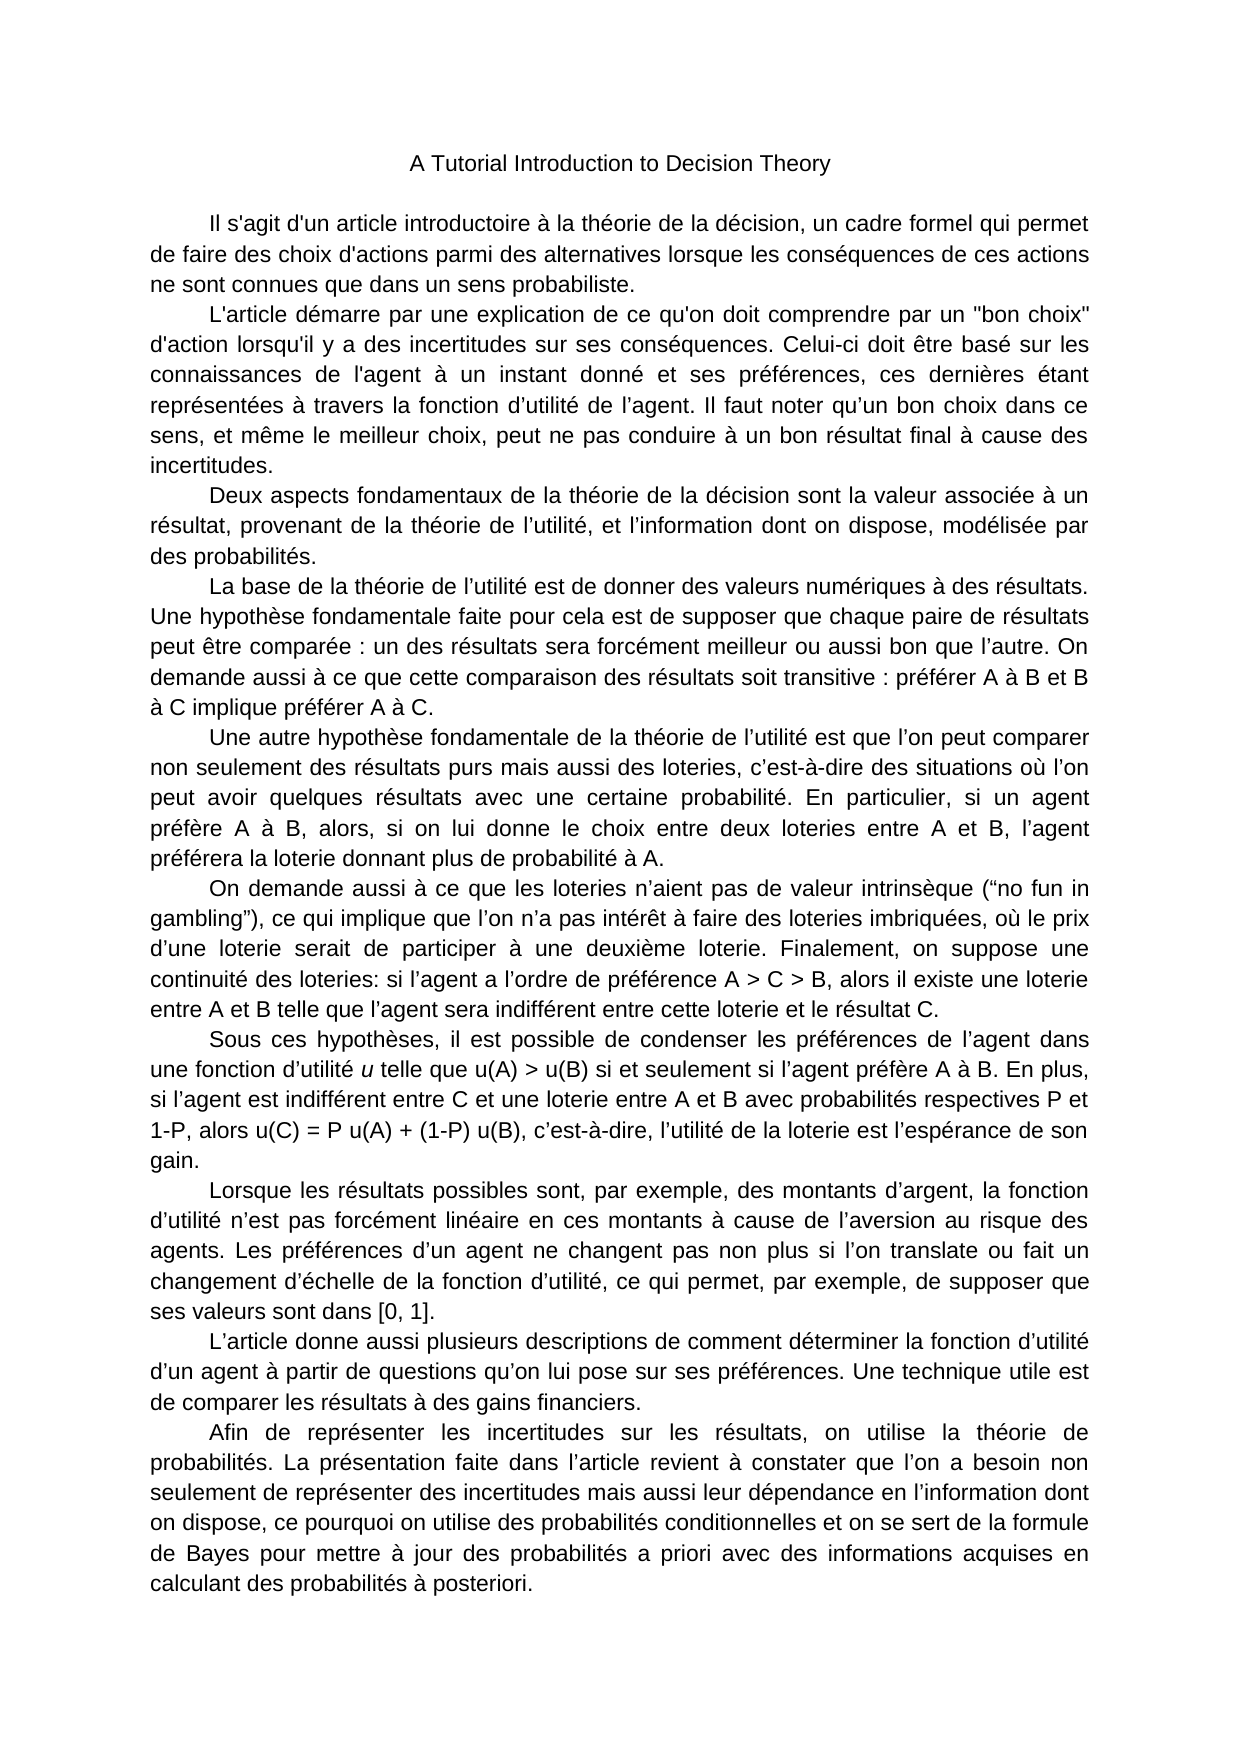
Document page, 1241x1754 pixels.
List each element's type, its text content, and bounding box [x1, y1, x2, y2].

text L’article donne aussi plusieurs descriptions de comment déterminer la fonction d’utilité d’un agent à partir de questions qu’on lui pose sur ses préférences. Une technique utile est de comparer les résultats à des gains financiers. [150, 1328, 1090, 1415]
text Une autre hypothèse fondamentale de la théorie de l’utilité est que l’on peut comparer non seulement des résultats purs mais aussi des loteries, c’est-à-dire des situations où l’on peut avoir quelques résultats avec une certaine probabilité. En particulier, si un agent préfère A à B, alors, si on lui donne le choix entre deux loteries entre A et B, l’agent préférera la loterie donnant plus de probabilité à A. [150, 724, 1090, 871]
text Deux aspects fondamentaux de la théorie de la décision sont la valeur associée à un résultat, provenant de la théorie de l’utilité, et l’information dont on dispose, modélisée par des probabilités. [150, 482, 1090, 569]
text Afin de représenter les incertitudes sur les résultats, on utilise la théorie de probabilités. La présentation faite dans l’article revient à constater que l’on a besoin non seulement de représenter des incertitudes mais aussi leur dépendance en l’information dont on dispose, ce pourquoi on utilise des probabilités conditionnelles et on se sert de la formule de Bayes pour mettre à jour des probabilités a priori avec des informations acquises en calculant des probabilités à posteriori. [150, 1419, 1090, 1596]
text On demande aussi à ce que les loteries n’aient pas de valeur intrinsèque (“no fun in gambling”), ce qui implique que l’on n’a pas intérêt à faire des loteries imbriquées, où le prix d’une loterie serait de participer à une deuxième loterie. Finalement, on suppose une continuité des loteries: si l’agent a l’ordre de préférence A > C > B, alors il existe une loterie entre A et B telle que l’agent sera indifférent entre cette loterie et le résultat C. [150, 875, 1090, 1022]
text La base de la théorie de l’utilité est de donner des valeurs numériques à des résultats. Une hypothèse fondamentale faite pour cela est de supposer que chaque paire de résultats peut être comparée : un des résultats sera forcément meilleur ou aussi bon que l’autre. On demande aussi à ce que cette comparaison des résultats soit transitive : préférer A à B et B à C implique préférer A à C. [150, 573, 1090, 720]
text A Tutorial Introduction to Decision Theory [150, 150, 1090, 176]
text Sous ces hypothèses, il est possible de condenser les préférences de l’agent dans une fonction d’utilité u telle que u(A) > u(B) si et seulement si l’agent préfère A à B. En plus, si l’agent est indifférent entre C et une loterie entre A et B avec probabilités respectives P et 1-P, alors u(C) = P u(A) + (1-P) u(B), c’est-à-dire, l’utilité de la loterie est l’espérance de son gain. [150, 1026, 1090, 1173]
text L'article démarre par une explication de ce qu'on doit comprendre par un "bon choix" d'action lorsqu'il y a des incertitudes sur ses conséquences. Celui-ci doit être basé sur les connaissances de l'agent à un instant donné et ses préférences, ces dernières étant représentées à travers la fonction d’utilité de l’agent. Il faut noter qu’un bon choix dans ce sens, et même le meilleur choix, peut ne pas conduire à un bon résultat final à cause des incertitudes. [150, 301, 1090, 478]
text Il s'agit d'un article introductoire à la théorie de la décision, un cadre formel qui permet de faire des choix d'actions parmi des alternatives lorsque les conséquences de ces actions ne sont connues que dans un sens probabiliste. [150, 210, 1090, 297]
text Lorsque les résultats possibles sont, par exemple, des montants d’argent, la fonction d’utilité n’est pas forcément linéaire en ces montants à cause de l’aversion au risque des agents. Les préférences d’un agent ne changent pas non plus si l’on translate ou fait un changement d’échelle de la fonction d’utilité, ce qui permet, par exemple, de supposer que ses valeurs sont dans [0, 1]. [150, 1177, 1090, 1324]
